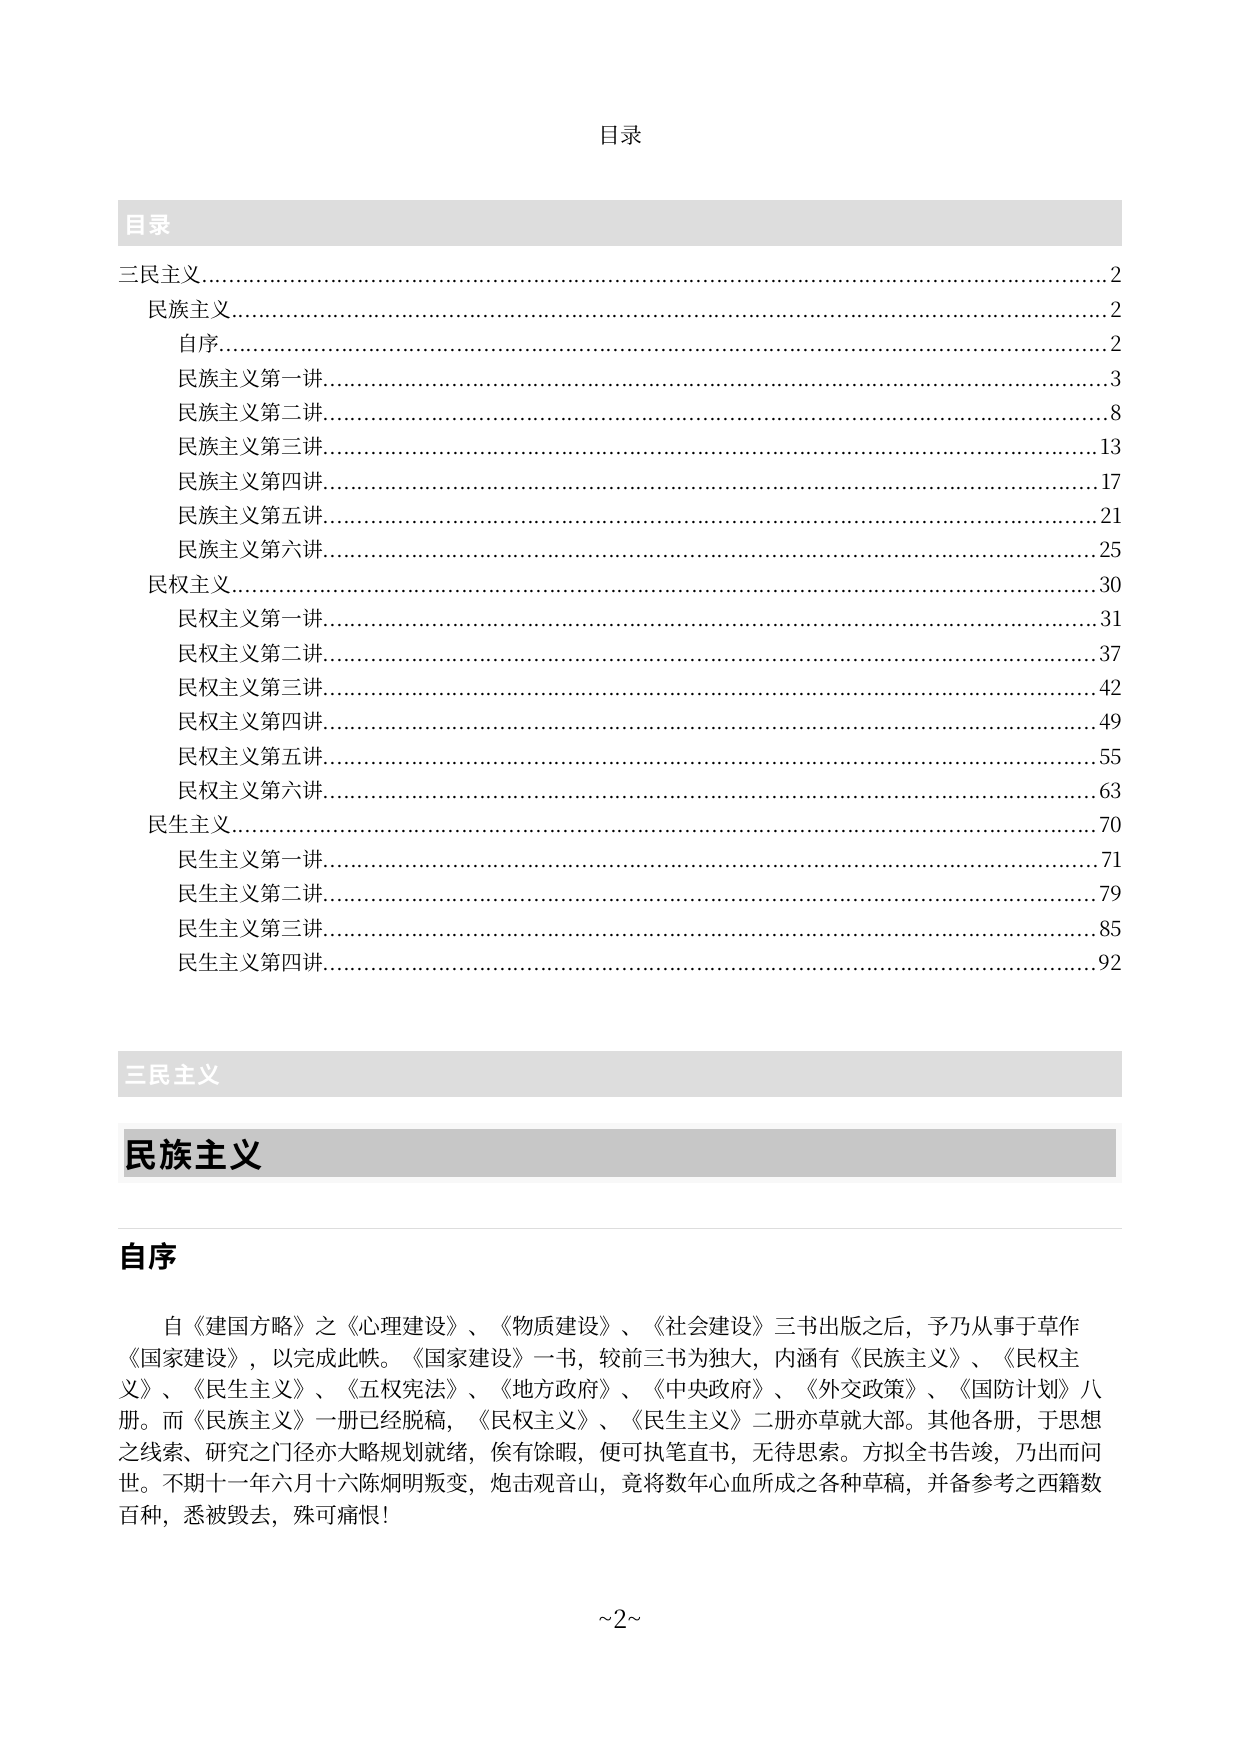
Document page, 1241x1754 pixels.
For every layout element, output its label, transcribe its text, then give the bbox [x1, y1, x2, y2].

text 民生主义第四讲 92 [177, 946, 1122, 976]
text 民生主义 70 [148, 809, 1122, 839]
text 民族主义第六讲 25 [177, 534, 1122, 564]
text 民族主义第五讲 21 [177, 499, 1122, 529]
text 民生主义第三讲 85 [177, 912, 1122, 942]
text 民生主义第一讲 71 [177, 843, 1122, 873]
subtitle 自序 [118, 1229, 1122, 1276]
text 自《建国方略》之《心理建设》、《物质建设》、《社会建设》三书出版之后，予乃从事于草作《国家建设》，以完成此帙。《国家建设》一书，较前三书为独大，内涵有《民族主义》、《民权主义》、《民生主义》、《五权宪法》、《地方政府》、《中央政府》、《外交政策》、《国防计划》八册。而《民族主义》一册已经脱稿，《民权主义》、《民生主义》二册亦草就大部。其他各册，于思想之线索、研究之门径亦大略规划就绪，俟有馀暇，便可执笔直书，无待思索。方拟全书告竣，乃出而问世。不期十一年六月十六陈炯明叛变，炮击观音山，竟将数年心血所成之各种草稿，并备参考之西籍数百种，悉被毁去，殊可痛恨！ [118, 1309, 1122, 1529]
text 民族主义第三讲 13 [177, 431, 1122, 461]
subtitle 民族主义 [124, 1129, 1116, 1177]
text 民族主义 2 [148, 293, 1122, 323]
text 自序 2 [177, 328, 1122, 358]
text 民族主义第二讲 8 [177, 396, 1122, 426]
text 民权主义第六讲 63 [177, 774, 1122, 804]
text 三民主义 2 [118, 259, 1122, 289]
text 民权主义第一讲 31 [177, 603, 1122, 633]
text 民权主义 30 [148, 568, 1122, 598]
text 民权主义第五讲 55 [177, 740, 1122, 770]
text 民权主义第三讲 42 [177, 671, 1122, 701]
text 民权主义第二讲 37 [177, 637, 1122, 667]
subtitle 目录 [124, 207, 1116, 240]
subtitle 三民主义 [124, 1057, 1116, 1091]
text 民生主义第二讲 79 [177, 878, 1122, 908]
text 民权主义第四讲 49 [177, 706, 1122, 736]
text 民族主义第四讲 17 [177, 465, 1122, 495]
text 民族主义第一讲 3 [177, 362, 1122, 392]
